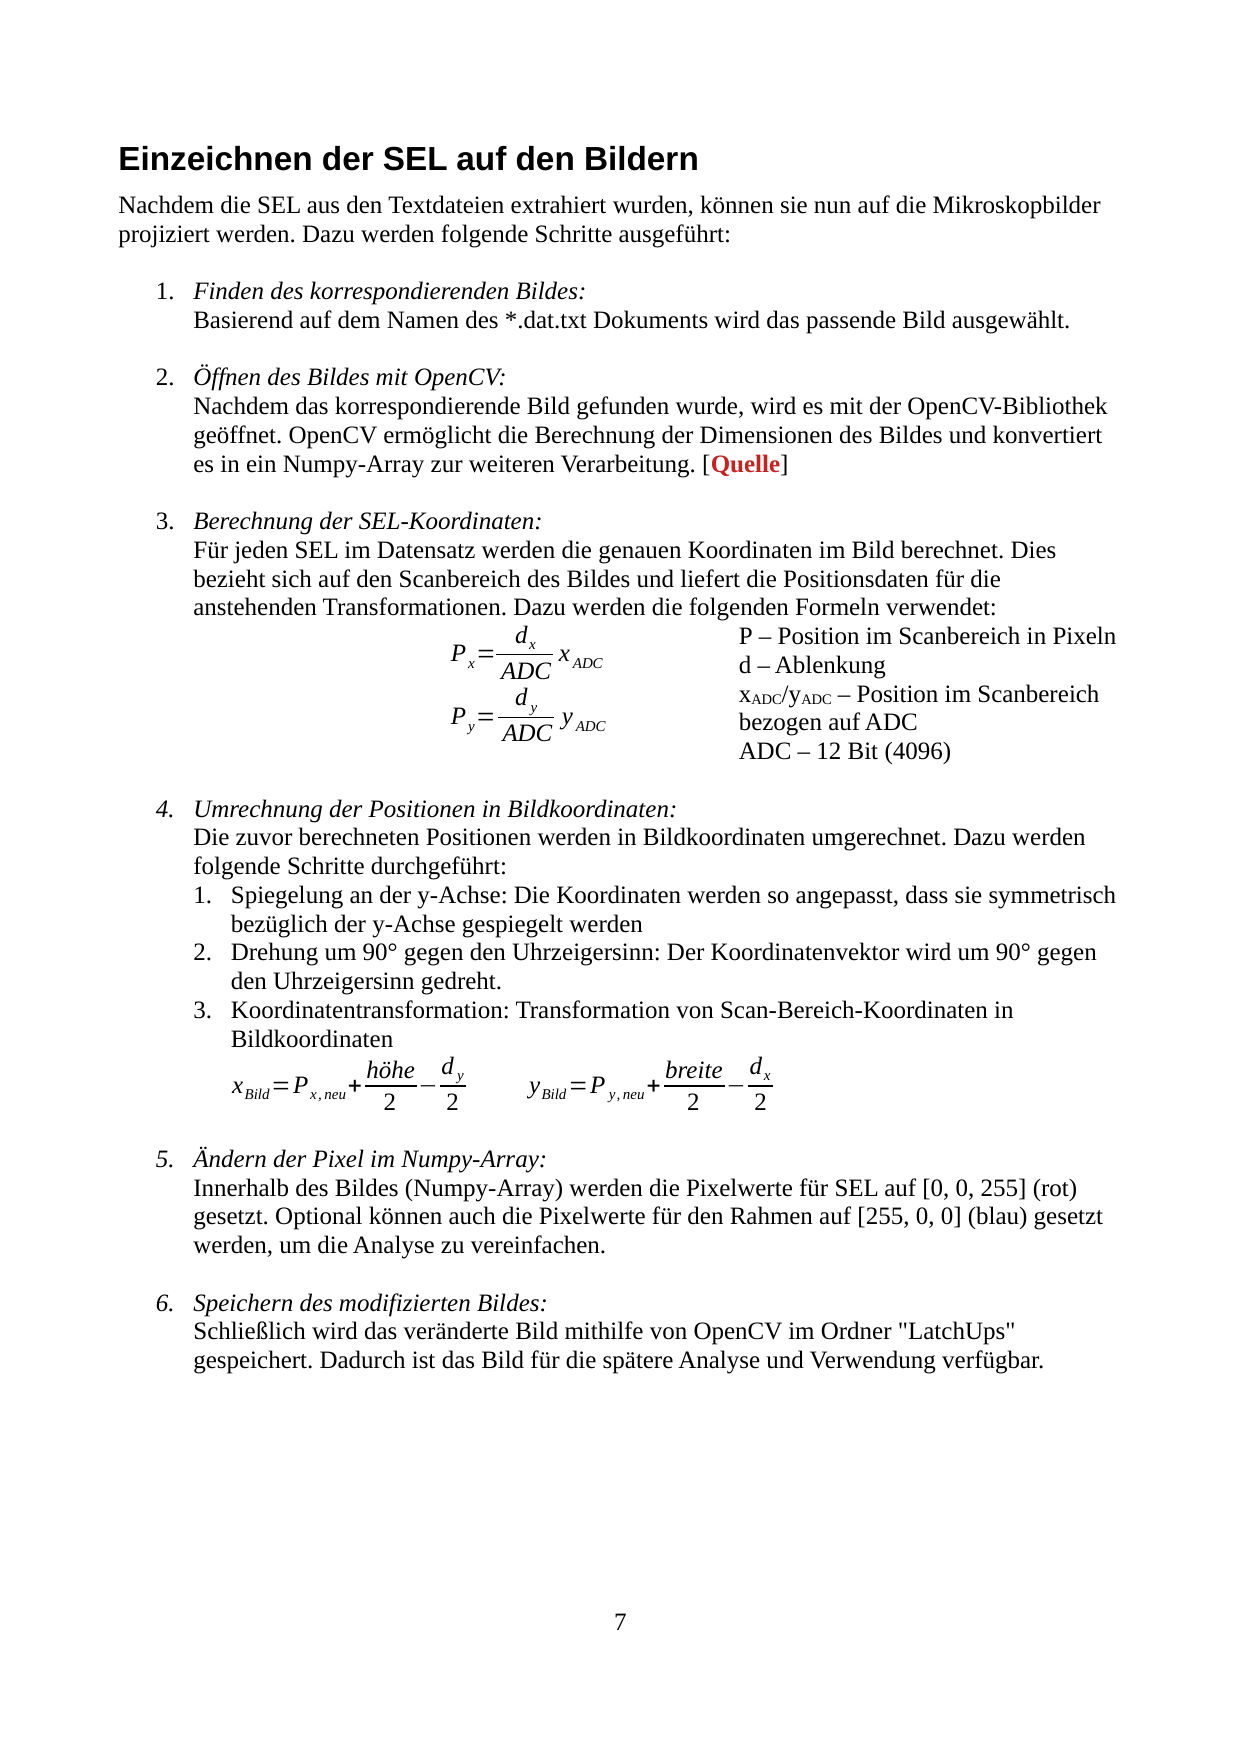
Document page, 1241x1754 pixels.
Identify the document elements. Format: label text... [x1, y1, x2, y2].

subtitle Einzeichnen der SEL auf den Bildern [118, 139, 1122, 177]
table_header P – Position im Scanbereich in Pixeln d – Ablenkung xADC/yADC – Position im Scanbereich bezogen auf ADC ADC – 12 Bit (4096) [739, 621, 1122, 765]
list Innerhalb des Bildes (Numpy-Array) werden die Pixelwerte für SEL auf [0, 0, 255] (rot) gesetzt. Optional können auch die Pixelwerte für den Rahmen auf [255, 0, 0] (blau) gesetzt werden, um die Analyse zu vereinfachen. [156, 1173, 1122, 1259]
list Für jeden SEL im Datensatz werden die genauen Koordinaten im Bild berechnet. Dies bezieht sich auf den Scanbereich des Bildes und liefert die Positionsdaten für die anstehenden Transformationen. Dazu werden die folgenden Formeln verwendet: [156, 535, 1122, 621]
list Drehung um 90° gegen den Uhrzeigersinn: Der Koordinatenvektor wird um 90° gegen den Uhrzeigersinn gedreht. [193, 937, 1122, 995]
list Nachdem das korrespondierende Bild gefunden wurde, wird es mit der OpenCV-Bibliothek geöffnet. OpenCV ermöglicht die Berechnung der Dimensionen des Bildes und konvertiert es in ein Numpy-Array zur weiteren Verarbeitung. [Quelle] [156, 391, 1122, 477]
list Finden des korrespondierenden Bildes: [156, 276, 1122, 305]
table_header [118, 621, 738, 765]
list Ändern der Pixel im Numpy-Array: [156, 1144, 1122, 1173]
list Die zuvor berechneten Positionen werden in Bildkoordinaten umgerechnet. Dazu werden folgende Schritte durchgeführt: [156, 822, 1122, 880]
list Speichern des modifizierten Bildes: [156, 1288, 1122, 1316]
list Basierend auf dem Namen des *.dat.txt Dokuments wird das passende Bild ausgewählt. [156, 305, 1122, 334]
list Schließlich wird das veränderte Bild mithilfe von OpenCV im Ordner "LatchUps" gespeichert. Dadurch ist das Bild für die spätere Analyse und Verwendung verfügbar. [156, 1316, 1122, 1374]
list Öffnen des Bildes mit OpenCV: [156, 362, 1122, 391]
list Koordinatentransformation: Transformation von Scan-Bereich-Koordinaten in Bildkoordinaten [193, 995, 1122, 1052]
text Nachdem die SEL aus den Textdateien extrahiert wurden, können sie nun auf die Mikroskopbilder projiziert werden. Dazu werden folgende Schritte ausgeführt: [118, 190, 1122, 247]
list Berechnung der SEL-Koordinaten: [156, 506, 1122, 535]
list Umrechnung der Positionen in Bildkoordinaten: [156, 794, 1122, 822]
list Spiegelung an der y-Achse: Die Koordinaten werden so angepasst, dass sie symmetrisch bezüglich der y-Achse gespiegelt werden [193, 880, 1122, 937]
